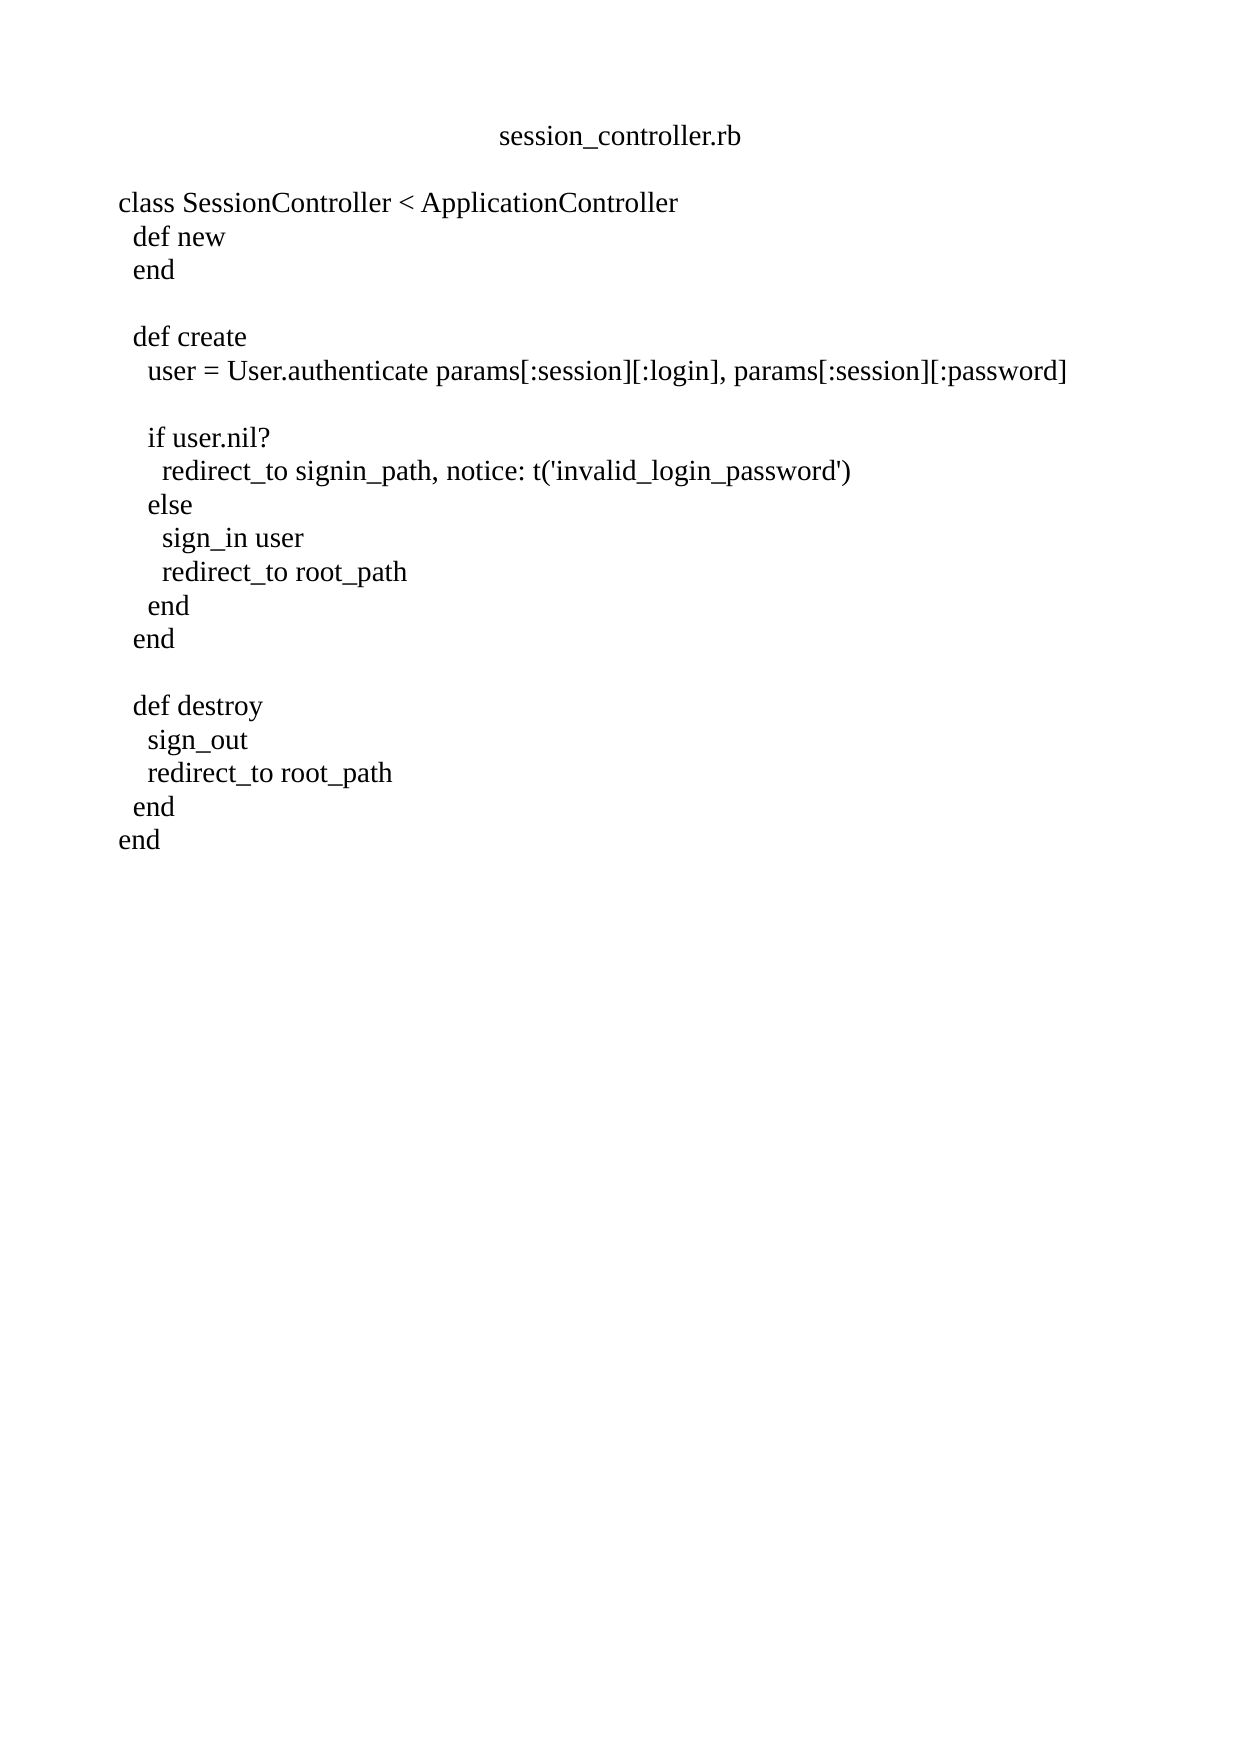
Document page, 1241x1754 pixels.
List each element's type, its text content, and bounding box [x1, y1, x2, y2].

text sign_in user [118, 521, 1122, 554]
text redirect_to root_path [118, 755, 1122, 789]
text def destroy [118, 688, 1122, 722]
text end [118, 822, 1122, 856]
text redirect_to root_path [118, 554, 1122, 588]
text end [118, 252, 1122, 286]
text session_controller.rb [118, 118, 1122, 152]
text end [118, 588, 1122, 621]
text else [118, 487, 1122, 521]
text end [118, 789, 1122, 822]
text def create [118, 319, 1122, 353]
text redirect_to signin_path, notice: t('invalid_login_password') [118, 453, 1122, 487]
text if user.nil? [118, 420, 1122, 453]
text sign_out [118, 722, 1122, 755]
text user = User.authenticate params[:session][:login], params[:session][:password] [118, 353, 1122, 386]
text def new [118, 219, 1122, 252]
text class SessionController < ApplicationController [118, 185, 1122, 219]
text end [118, 621, 1122, 655]
